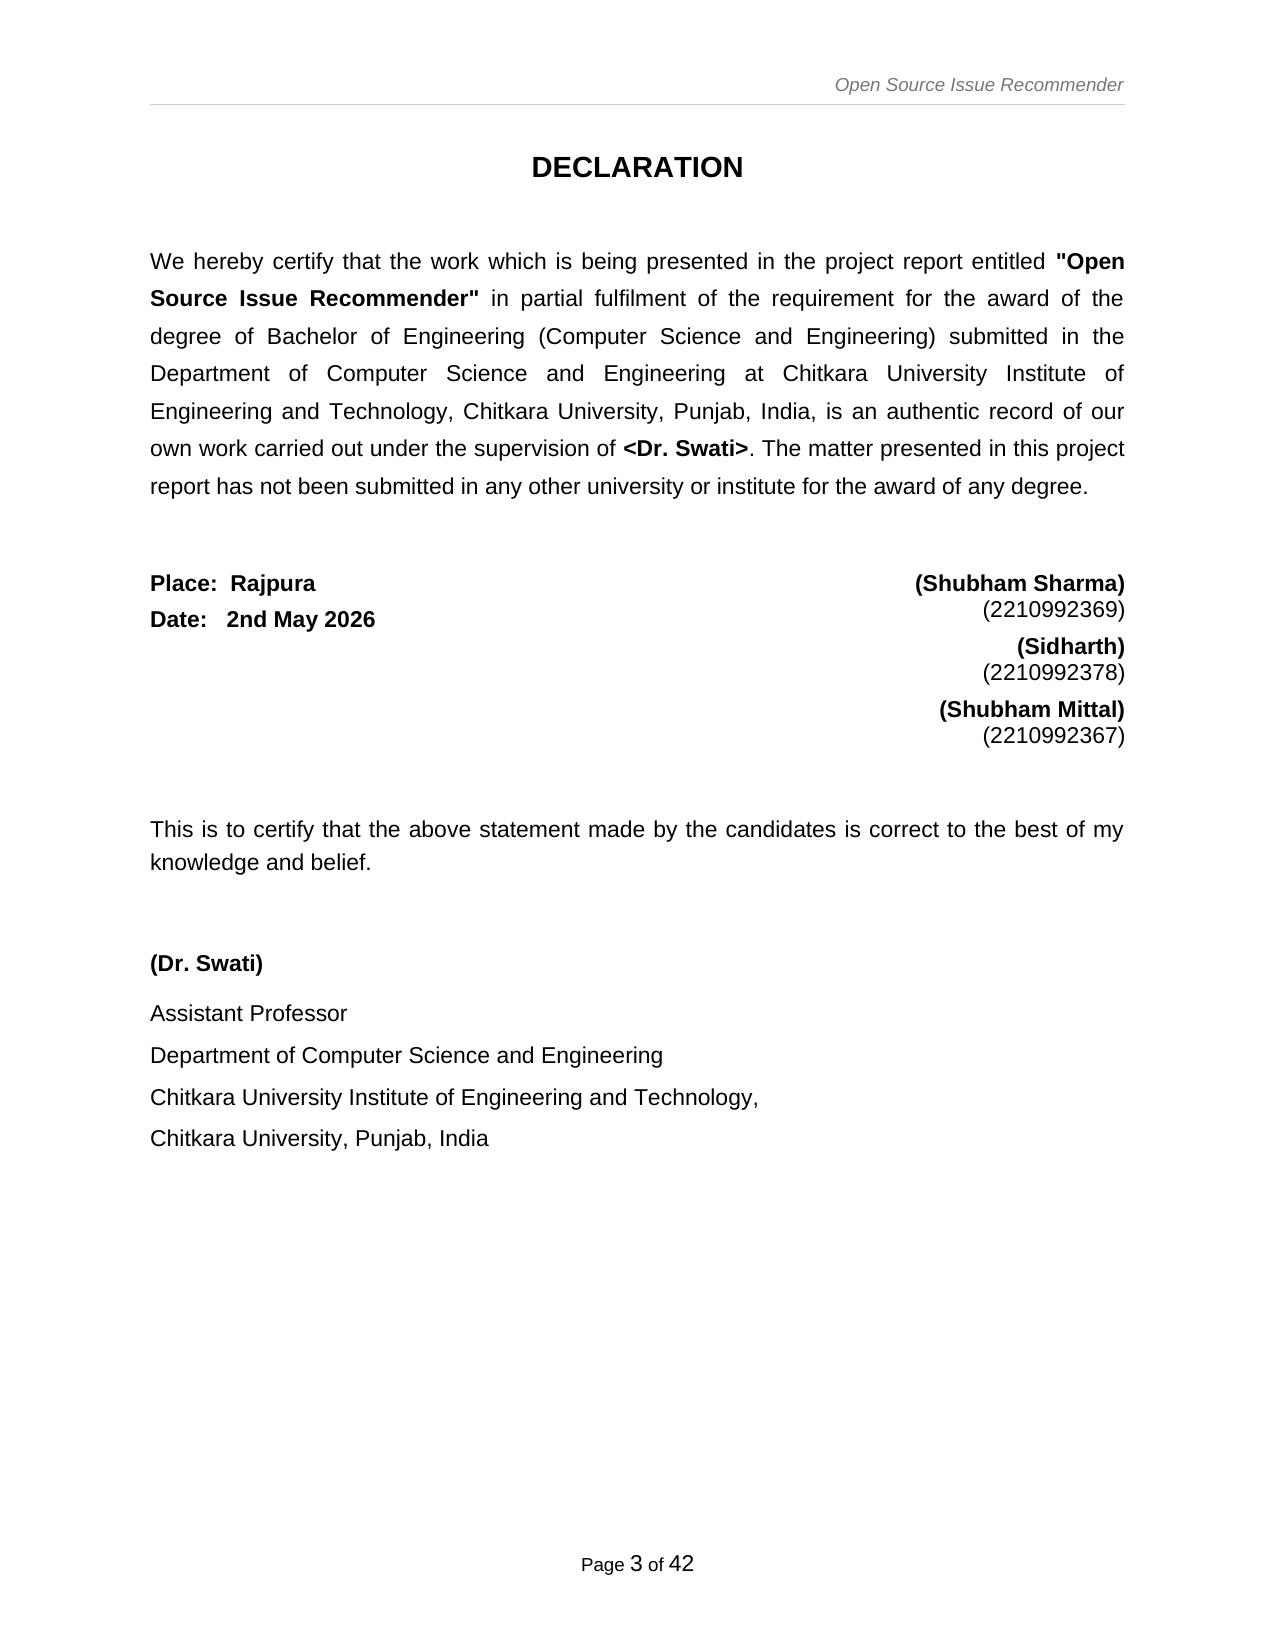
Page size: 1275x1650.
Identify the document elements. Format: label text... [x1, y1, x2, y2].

text Chitkara University, Punjab, India [150, 1120, 1125, 1153]
table_header (Shubham Sharma) (2210992369) (Sidharth) (2210992378) (Shubham Mittal) (2210992367) [638, 561, 1125, 767]
text (Dr. Swati) [150, 945, 1125, 978]
text Chitkara University Institute of Engineering and Technology, [150, 1078, 1125, 1112]
text This is to certify that the above statement made by the candidates is correct to the best of my knowledge and belief. [150, 810, 1125, 877]
text We hereby certify that the work which is being presented in the project report entitled "Open Source Issue Recommender" in partial fulfilment of the requirement for the award of the degree of Bachelor of Engineering (Computer Science and Engineering) submitted in the Department of Computer Science and Engineering at Chitkara University Institute of Engineering and Technology, Chitkara University, Punjab, India, is an authentic record of our own work carried out under the supervision of <Dr. Swati>. The matter presented in this project report has not been submitted in any other university or institute for the award of any degree. [150, 239, 1125, 502]
text Assistant Professor [150, 995, 1125, 1028]
text DECLARATION [150, 150, 1125, 183]
table_header Place: Rajpura Date: 2nd May 2026 [150, 561, 637, 767]
text Department of Computer Science and Engineering [150, 1037, 1125, 1070]
